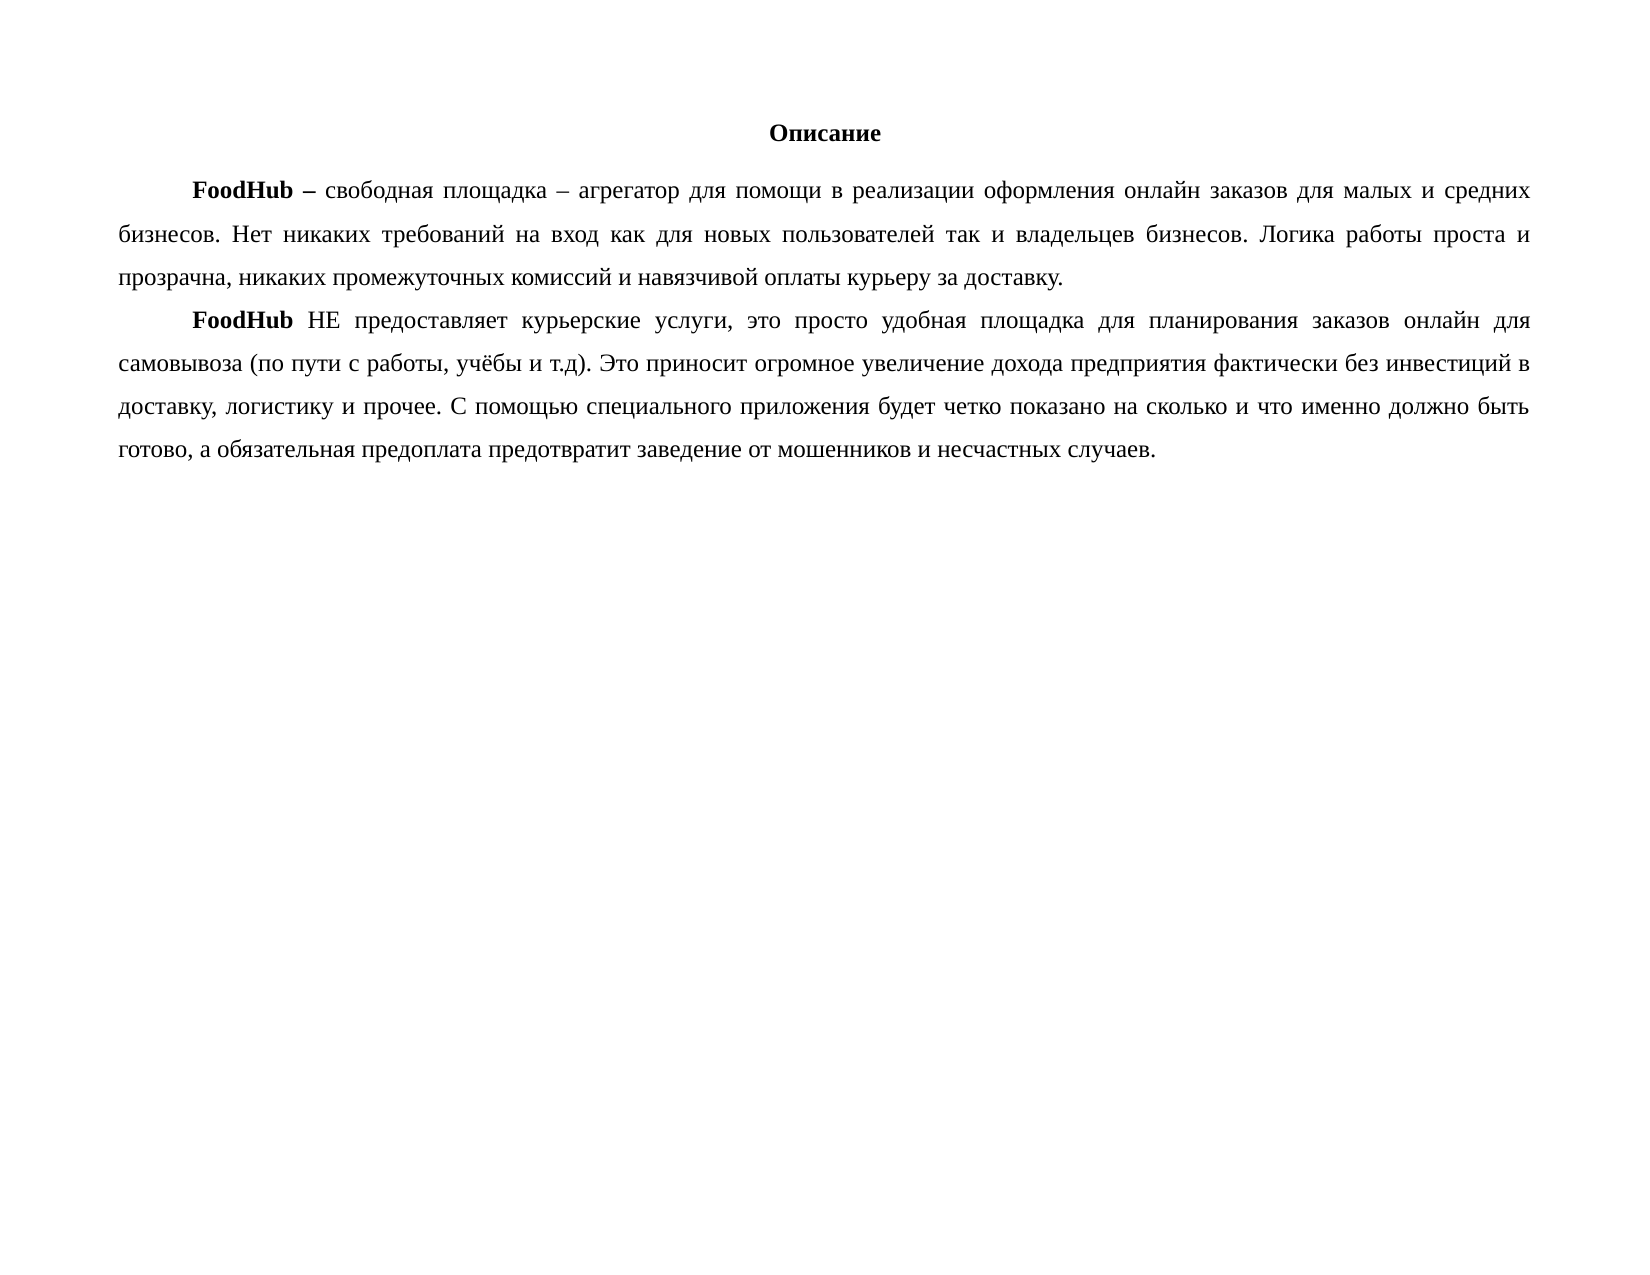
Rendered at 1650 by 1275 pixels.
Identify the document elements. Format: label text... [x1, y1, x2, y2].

text Описание [118, 118, 1532, 147]
text FoodHub – свободная площадка – агрегатор для помощи в реализации оформления онлайн заказов для малых и средних бизнесов. Нет никаких требований на вход как для новых пользователей так и владельцев бизнесов. Логика работы проста и прозрачна, никаких промежуточных комиссий и навязчивой оплаты курьеру за доставку. [118, 176, 1532, 291]
text FoodHub НЕ предоставляет курьерские услуги, это просто удобная площадка для планирования заказов онлайн для самовывоза (по пути с работы, учёбы и т.д). Это приносит огромное увеличение дохода предприятия фактически без инвестиций в доставку, логистику и прочее. С помощью специального приложения будет четко показано на сколько и что именно должно быть готово, а обязательная предоплата предотвратит заведение от мошенников и несчастных случаев. [118, 305, 1532, 463]
